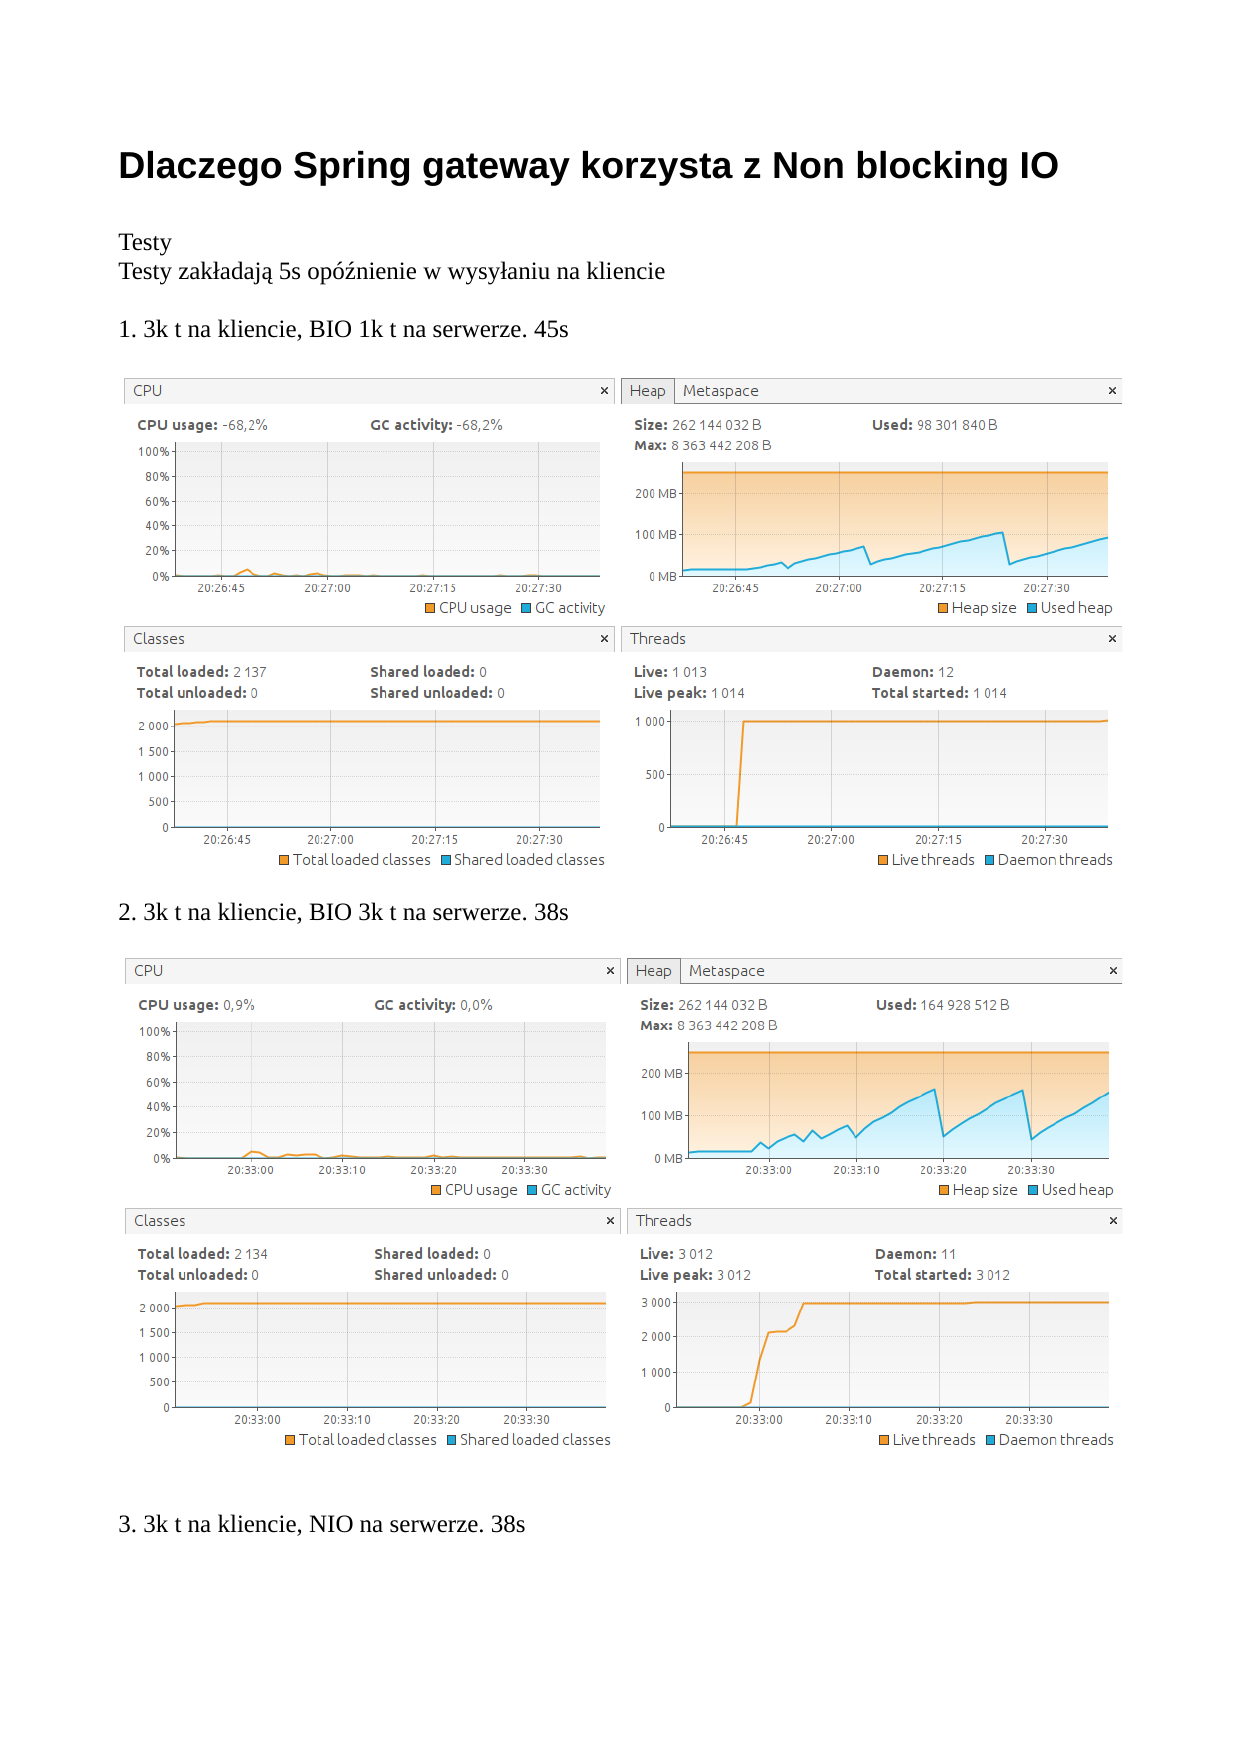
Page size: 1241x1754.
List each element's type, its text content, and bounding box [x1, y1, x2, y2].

text 2. 3k t na kliencie, BIO 3k t na serwerze. 38s [118, 897, 1122, 926]
text Testy [118, 227, 1122, 256]
text 3. 3k t na kliencie, NIO na serwerze. 38s [118, 1509, 1122, 1538]
text Testy zakładają 5s opóźnienie w wysyłaniu na kliencie [118, 256, 1122, 285]
picture [118, 371, 1123, 869]
subtitle Dlaczego Spring gateway korzysta z Non blocking IO [118, 143, 1122, 186]
picture [118, 954, 1123, 1452]
text 1. 3k t na kliencie, BIO 1k t na serwerze. 45s [118, 314, 1122, 342]
